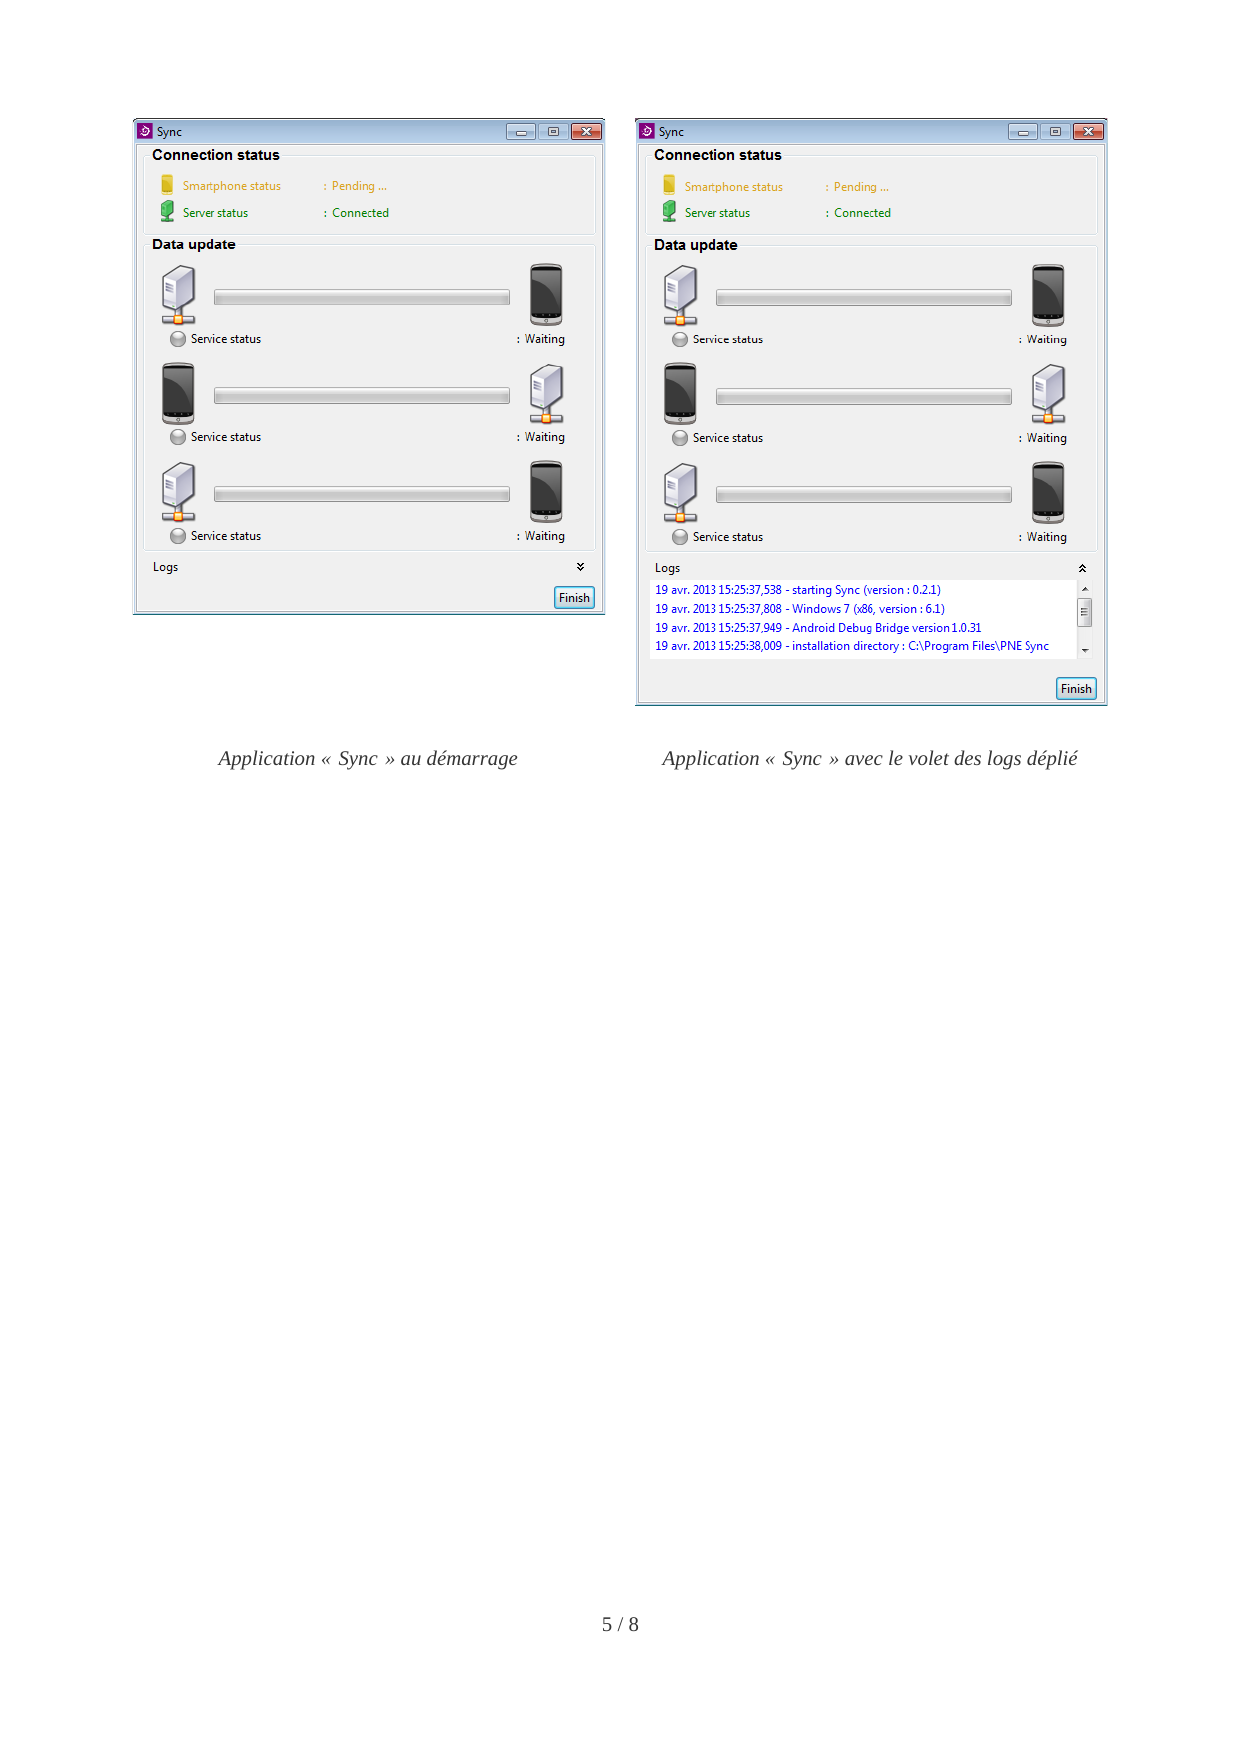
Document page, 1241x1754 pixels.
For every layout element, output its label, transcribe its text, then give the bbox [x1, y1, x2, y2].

table_cell Application « Sync » avec le volet des logs déplié [620, 734, 1122, 783]
picture [635, 118, 1108, 706]
table_header [118, 118, 620, 734]
table_cell Application « Sync » au démarrage [118, 734, 620, 783]
picture [132, 118, 606, 615]
table_header [620, 118, 1122, 734]
